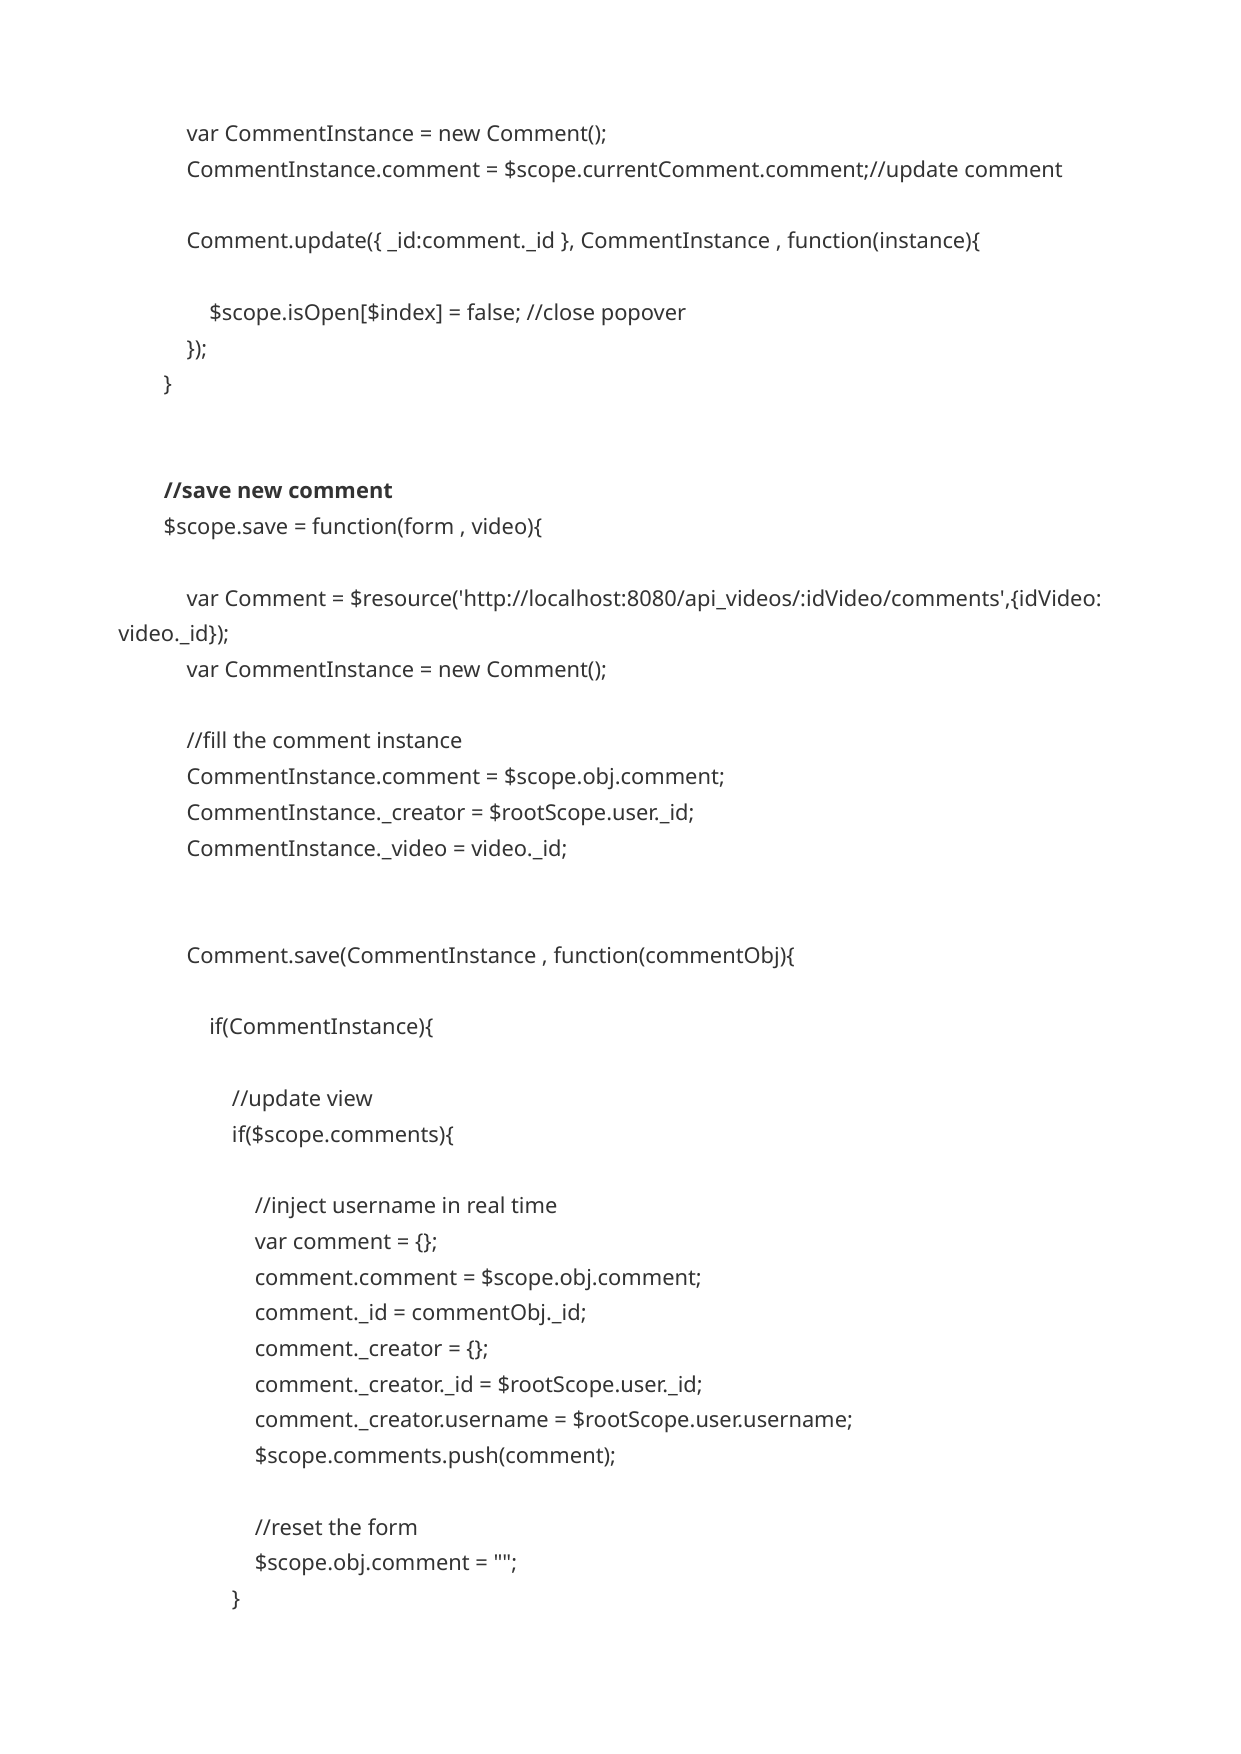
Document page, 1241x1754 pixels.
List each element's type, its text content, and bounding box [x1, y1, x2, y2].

text comment.comment = $scope.obj.comment; [118, 1261, 1122, 1291]
text $scope.comments.push(comment); [118, 1440, 1122, 1470]
text //reset the form [118, 1512, 1122, 1541]
text comment._creator.username = $rootScope.user.username; [118, 1404, 1122, 1434]
text var Comment = $resource('http://localhost:8080/api_videos/:idVideo/comments',{idVideo: video._id}); [118, 583, 1122, 648]
text //save new comment [118, 475, 1122, 505]
text //fill the comment instance [118, 726, 1122, 755]
text comment._creator = {}; [118, 1333, 1122, 1363]
text if($scope.comments){ [118, 1118, 1122, 1148]
text var CommentInstance = new Comment(); [118, 118, 1122, 148]
text var CommentInstance = new Comment(); [118, 654, 1122, 684]
text }); [118, 332, 1122, 362]
text CommentInstance.comment = $scope.obj.comment; [118, 761, 1122, 791]
text comment._creator._id = $rootScope.user._id; [118, 1369, 1122, 1398]
text CommentInstance._video = video._id; [118, 833, 1122, 862]
text $scope.obj.comment = ""; [118, 1547, 1122, 1577]
text $scope.isOpen[$index] = false; //close popover [118, 297, 1122, 327]
text } [118, 368, 1122, 398]
text var comment = {}; [118, 1226, 1122, 1256]
text CommentInstance.comment = $scope.currentComment.comment;//update comment [118, 154, 1122, 184]
text //update view [118, 1083, 1122, 1113]
text Comment.save(CommentInstance , function(commentObj){ [118, 940, 1122, 970]
text comment._id = commentObj._id; [118, 1297, 1122, 1327]
text CommentInstance._creator = $rootScope.user._id; [118, 797, 1122, 827]
text } [118, 1583, 1122, 1613]
text $scope.save = function(form , video){ [118, 511, 1122, 541]
text //inject username in real time [118, 1190, 1122, 1220]
text if(CommentInstance){ [118, 1011, 1122, 1041]
text Comment.update({ _id:comment._id }, CommentInstance , function(instance){ [118, 225, 1122, 255]
